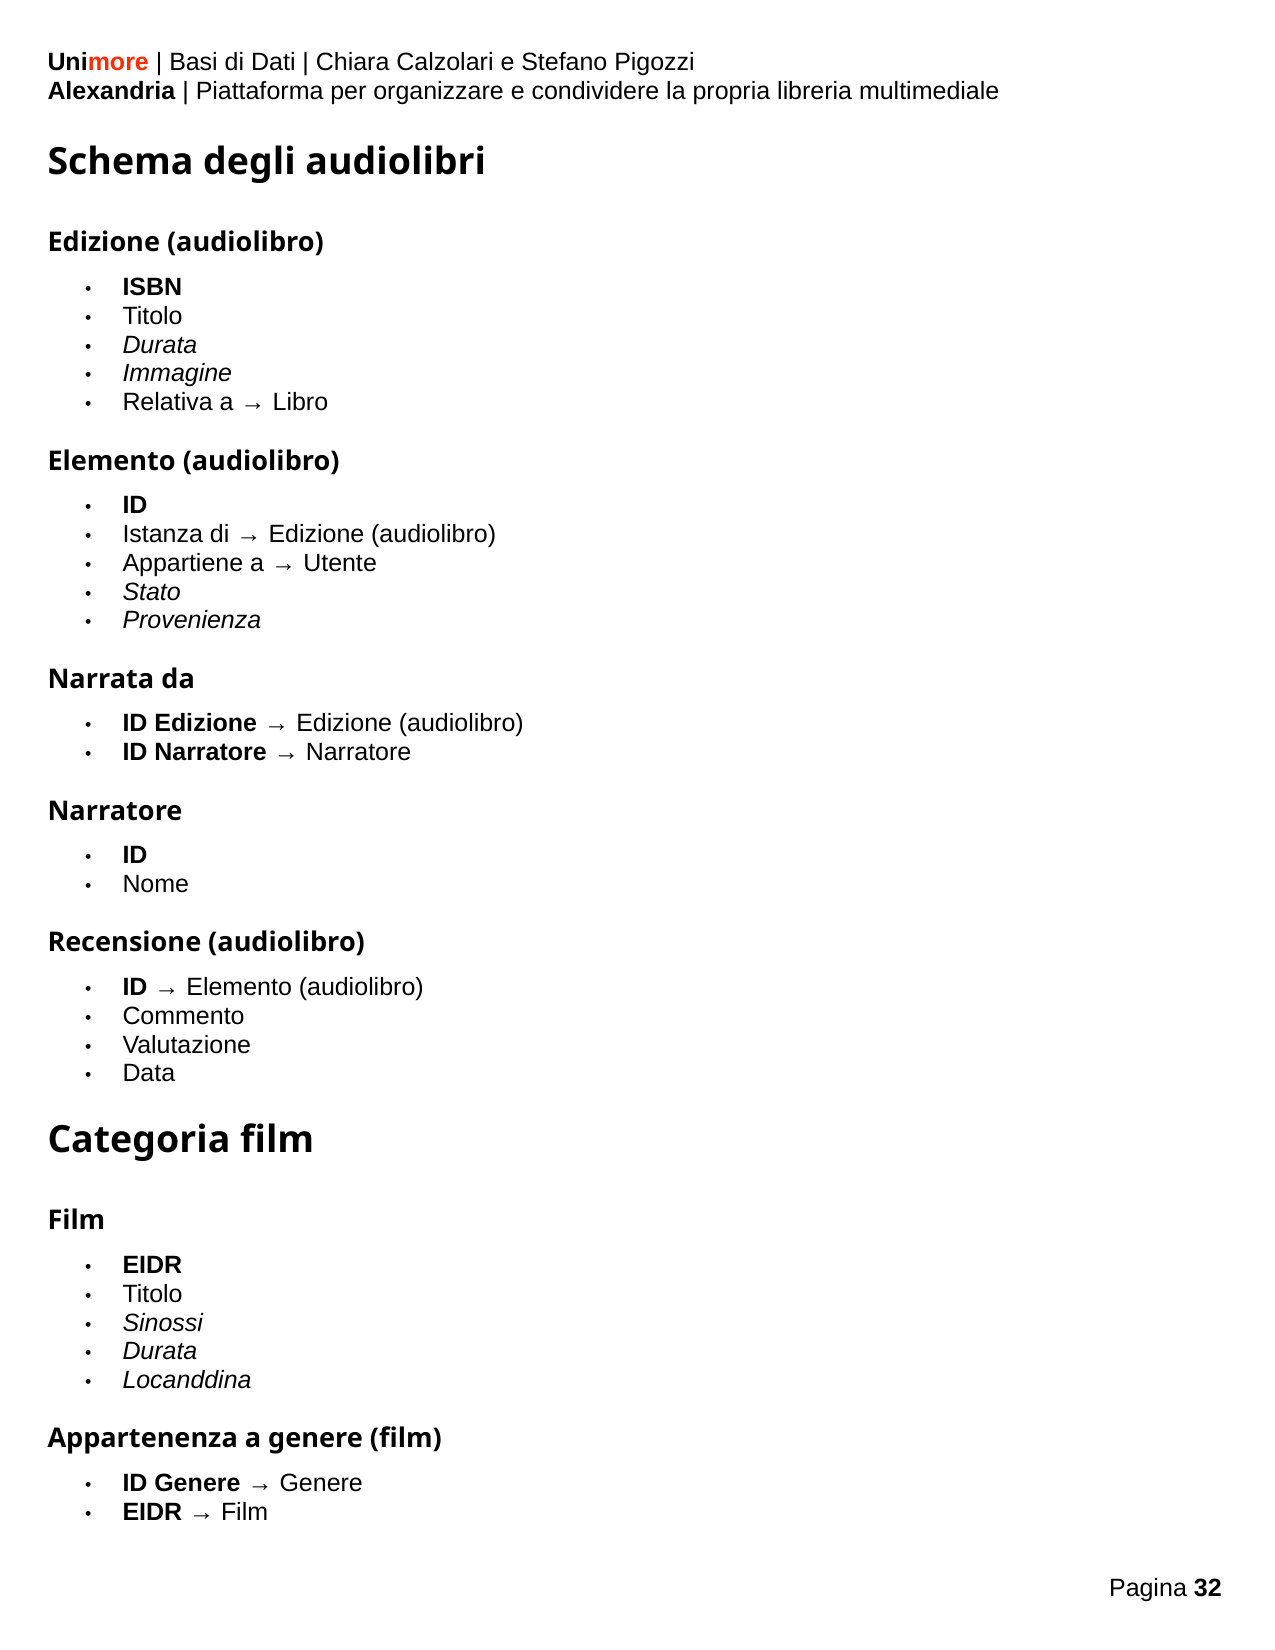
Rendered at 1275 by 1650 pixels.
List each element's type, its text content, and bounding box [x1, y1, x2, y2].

subtitle Appartenenza a genere (film) [47, 1419, 1228, 1456]
list Nome [85, 869, 1228, 898]
list Immagine [85, 358, 1228, 387]
list Stato [85, 577, 1228, 605]
list Durata [85, 330, 1228, 358]
list ID [85, 490, 1228, 519]
subtitle Film [47, 1201, 1228, 1238]
list Provenienza [85, 605, 1228, 634]
list Data [85, 1058, 1228, 1087]
subtitle Narrata da [47, 659, 1228, 696]
subtitle Edizione (audiolibro) [47, 223, 1228, 260]
subtitle Narratore [47, 791, 1228, 828]
subtitle Schema degli audiolibri [47, 134, 1228, 185]
list ID [85, 840, 1228, 869]
list Istanza di → Edizione (audiolibro) [85, 519, 1228, 548]
list Sinossi [85, 1308, 1228, 1336]
subtitle Categoria film [47, 1112, 1228, 1163]
list Locanddina [85, 1365, 1228, 1394]
list ISBN [85, 272, 1228, 301]
list ID Narratore → Narratore [85, 737, 1228, 766]
list ID Genere → Genere [85, 1468, 1228, 1497]
subtitle Elemento (audiolibro) [47, 441, 1228, 478]
list Commento [85, 1001, 1228, 1030]
list ID Edizione → Edizione (audiolibro) [85, 708, 1228, 737]
subtitle Recensione (audiolibro) [47, 923, 1228, 960]
list Durata [85, 1336, 1228, 1365]
list EIDR → Film [85, 1497, 1228, 1526]
list ID → Elemento (audiolibro) [85, 972, 1228, 1001]
list Valutazione [85, 1030, 1228, 1058]
list Titolo [85, 1279, 1228, 1308]
list Appartiene a → Utente [85, 548, 1228, 577]
list EIDR [85, 1250, 1228, 1279]
list Titolo [85, 301, 1228, 330]
list Relativa a → Libro [85, 387, 1228, 416]
